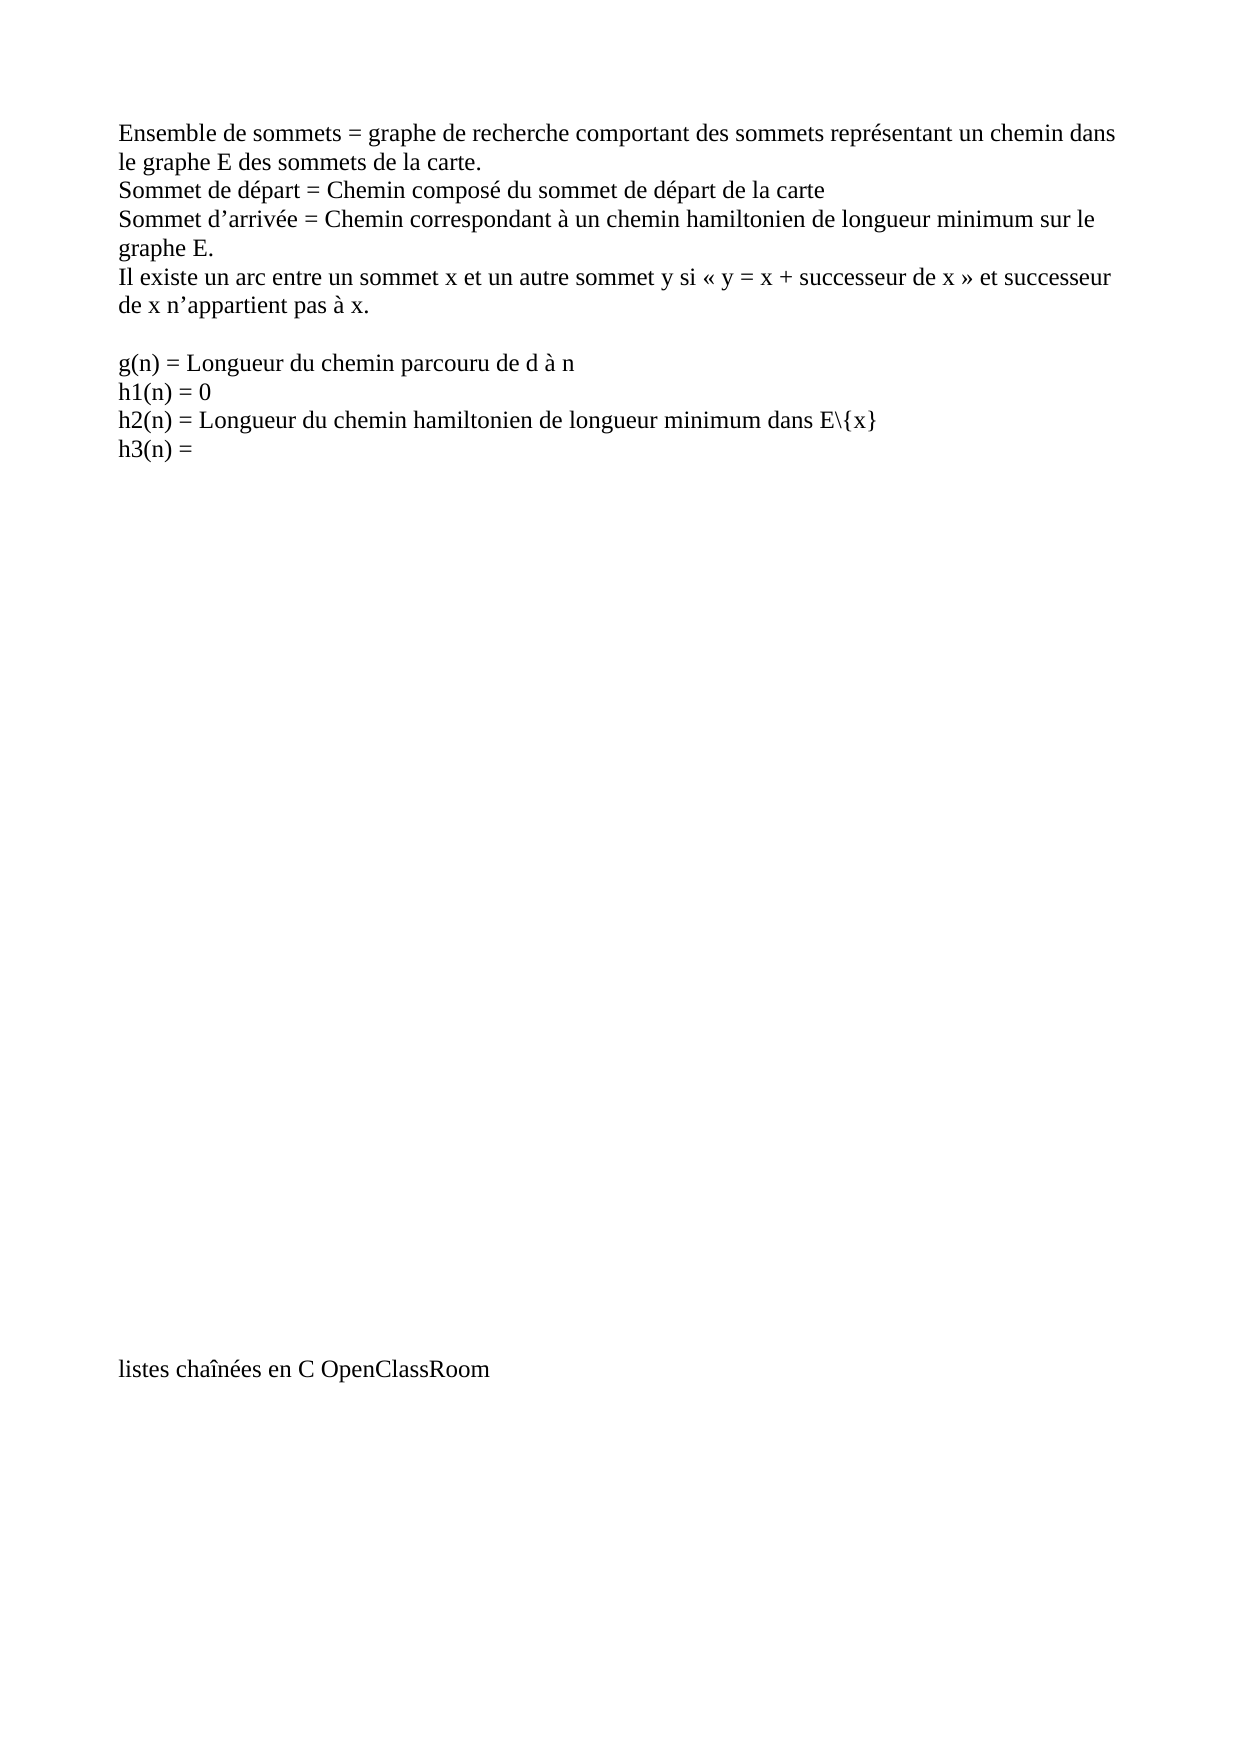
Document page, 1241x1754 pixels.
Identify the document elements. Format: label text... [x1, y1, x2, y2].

text g(n) = Longueur du chemin parcouru de d à n [118, 348, 1122, 377]
text Il existe un arc entre un sommet x et un autre sommet y si « y = x + successeur de x » et successeur de x n’appartient pas à x. [118, 262, 1122, 319]
text Sommet d’arrivée = Chemin correspondant à un chemin hamiltonien de longueur minimum sur le graphe E. [118, 204, 1122, 262]
text Ensemble de sommets = graphe de recherche comportant des sommets représentant un chemin dans le graphe E des sommets de la carte. [118, 118, 1122, 176]
text listes chaînées en C OpenClassRoom [118, 1354, 1122, 1383]
text Sommet de départ = Chemin composé du sommet de départ de la carte [118, 176, 1122, 204]
text h3(n) = [118, 434, 1122, 463]
text h1(n) = 0 [118, 377, 1122, 406]
text h2(n) = Longueur du chemin hamiltonien de longueur minimum dans E\{x} [118, 406, 1122, 434]
